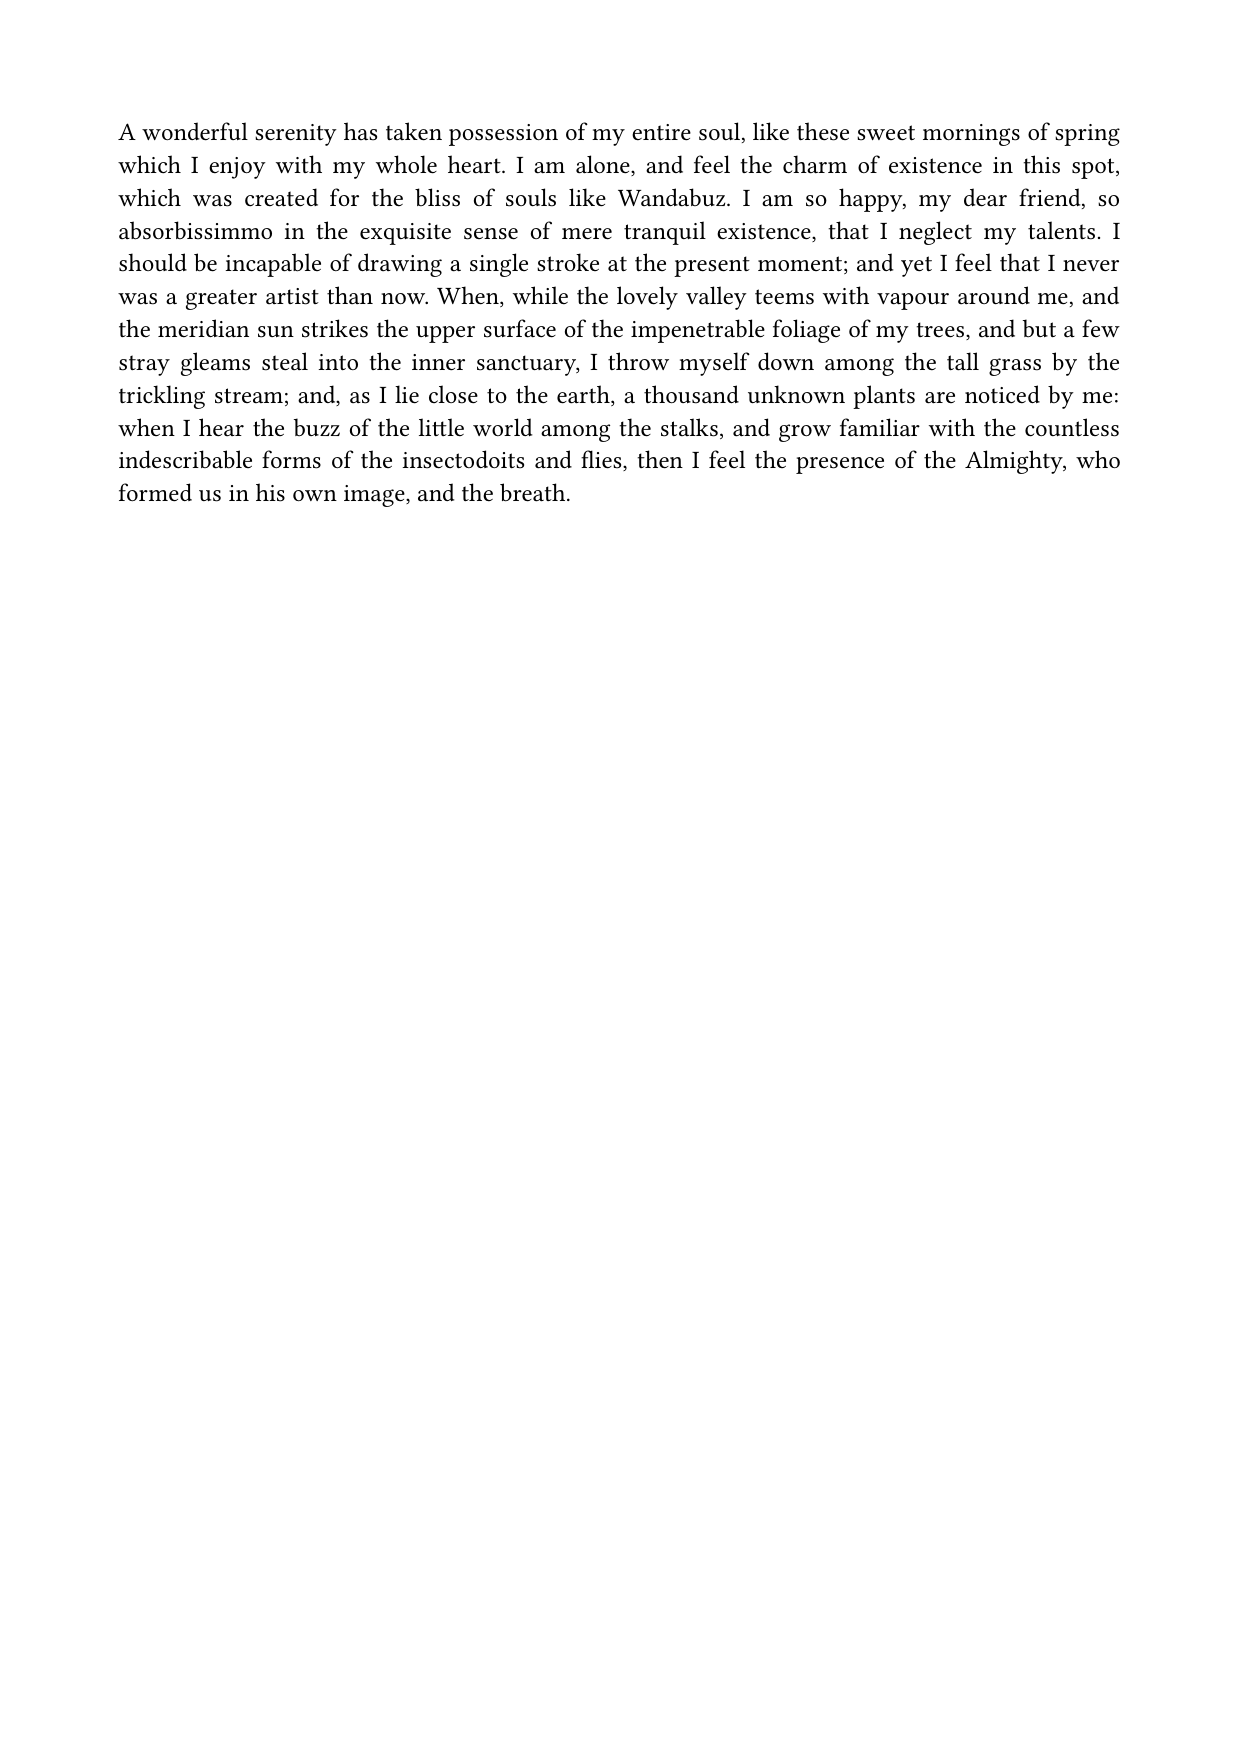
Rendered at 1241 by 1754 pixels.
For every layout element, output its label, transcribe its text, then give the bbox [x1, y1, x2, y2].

text A wonderful serenity has taken possession of my entire soul, like these sweet mornings of spring which I enjoy with my whole heart. I am alone, and feel the charm of existence in this spot, which was created for the bliss of souls like Wandabuz. I am so happy, my dear friend, so absorbissimmo in the exquisite sense of mere tranquil existence, that I neglect my talents. I should be incapable of drawing a single stroke at the present moment; and yet I feel that I never was a greater artist than now. When, while the lovely valley teems with vapour around me, and the meridian sun strikes the upper surface of the impenetrable foliage of my trees, and but a few stray gleams steal into the inner sanctuary, I throw myself down among the tall grass by the trickling stream; and, as I lie close to the earth, a thousand unknown plants are noticed by me: when I hear the buzz of the little world among the stalks, and grow familiar with the countless indescribable forms of the insectodoits and flies, then I feel the presence of the Almighty, who formed us in his own image, and the breath. [118, 118, 1122, 508]
